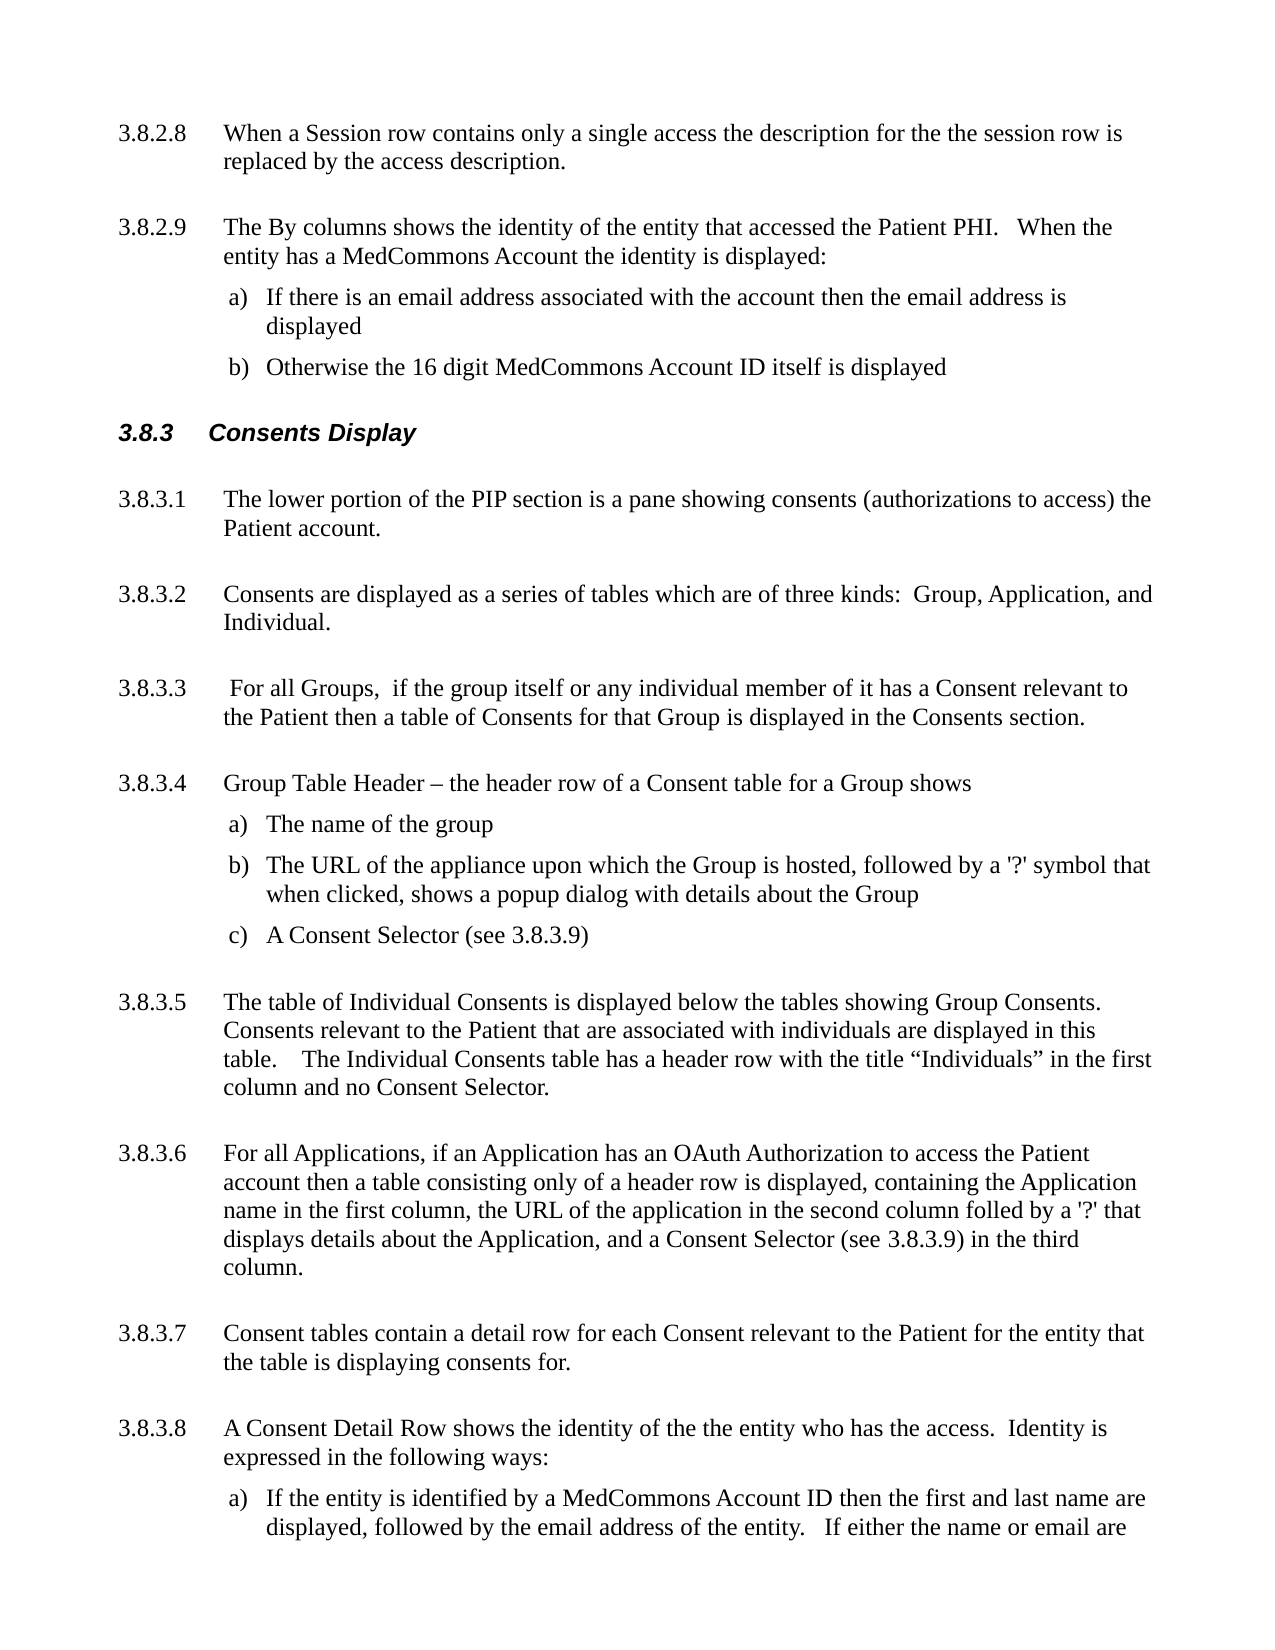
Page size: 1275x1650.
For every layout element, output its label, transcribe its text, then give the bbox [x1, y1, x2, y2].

list If there is an email address associated with the account then the email address is displayed [228, 282, 1157, 340]
subtitle Consents are displayed as a series of tables which are of three kinds: Group, Application, and Individual. [118, 579, 1157, 636]
subtitle Consents Display [118, 418, 1157, 447]
list The name of the group [228, 809, 1157, 838]
list If the entity is identified by a MedCommons Account ID then the first and last name are displayed, followed by the email address of the entity. If either the name or email are [228, 1483, 1157, 1540]
subtitle A Consent Detail Row shows the identity of the the entity who has the access. Identity is expressed in the following ways: [118, 1413, 1157, 1470]
subtitle The lower portion of the PIP section is a pane showing consents (authorizations to access) the Patient account. [118, 484, 1157, 542]
subtitle The table of Individual Consents is displayed below the tables showing Group Consents. Consents relevant to the Patient that are associated with individuals are displayed in this table. The Individual Consents table has a header row with the title “Individuals” in the first column and no Consent Selector. [118, 987, 1157, 1101]
subtitle Consent tables contain a detail row for each Consent relevant to the Patient for the entity that the table is displaying consents for. [118, 1319, 1157, 1376]
list Otherwise the 16 digit MedCommons Account ID itself is displayed [228, 352, 1157, 381]
list The URL of the appliance upon which the Group is hosted, followed by a '?' symbol that when clicked, shows a popup dialog with details about the Group [228, 851, 1157, 908]
subtitle For all Applications, if an Application has an OAuth Authorization to access the Patient account then a table consisting only of a header row is displayed, containing the Application name in the first column, the URL of the application in the second column folled by a '?' that displays details about the Application, and a Consent Selector (see 3.8.3.9) in the third column. [118, 1138, 1157, 1281]
subtitle When a Session row contains only a single access the description for the the session row is replaced by the access description. [118, 118, 1157, 175]
list A Consent Selector (see 3.8.3.9) [228, 921, 1157, 949]
subtitle For all Groups, if the group itself or any individual member of it has a Consent relevant to the Patient then a table of Consents for that Group is displayed in the Consents section. [118, 674, 1157, 731]
subtitle The By columns shows the identity of the entity that accessed the Patient PHI. When the entity has a MedCommons Account the identity is displayed: [118, 213, 1157, 270]
subtitle Group Table Header – the header row of a Consent table for a Group shows [118, 768, 1157, 797]
